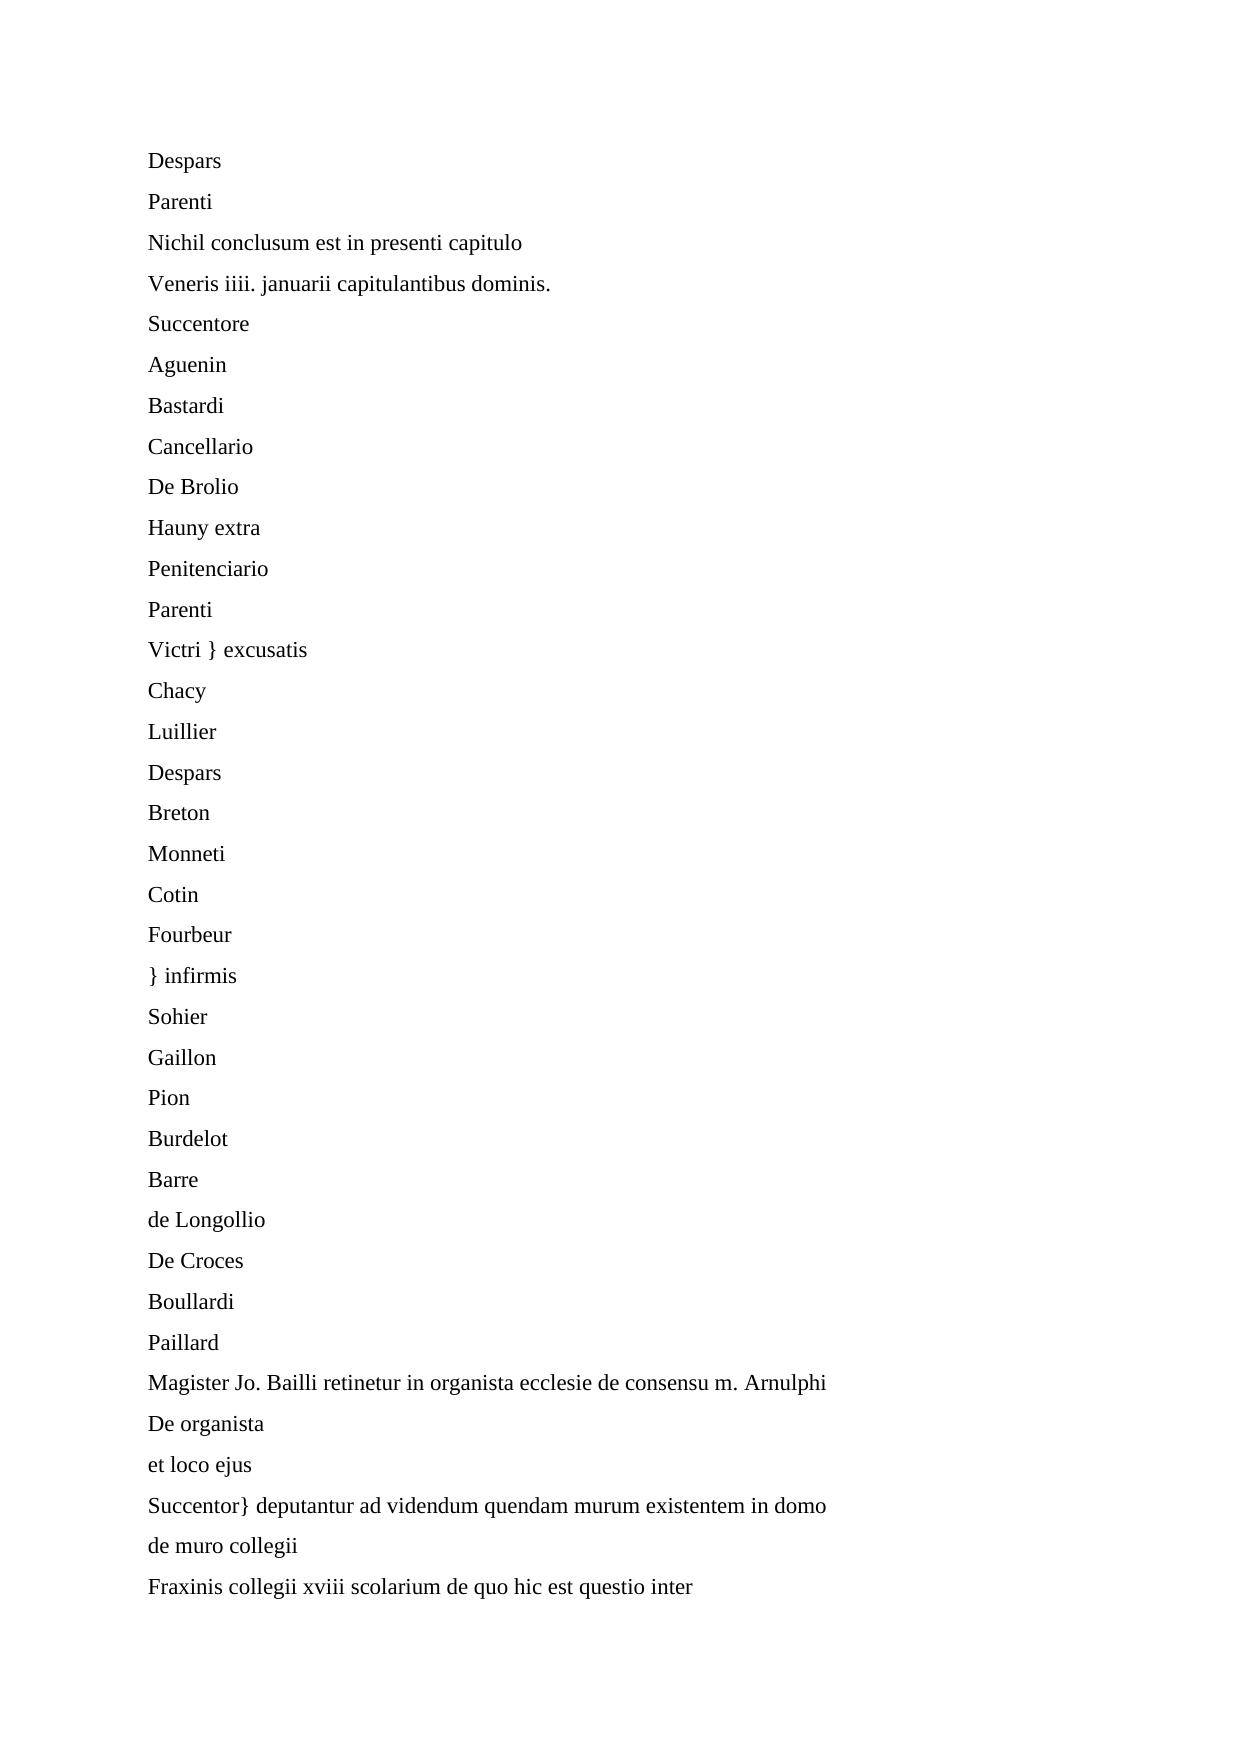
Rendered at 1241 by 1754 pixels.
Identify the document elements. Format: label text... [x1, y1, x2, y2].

text Bastardi [148, 392, 1093, 418]
text Hauny extra [148, 514, 1093, 541]
text et loco ejus [148, 1451, 1093, 1477]
text Burdelot [148, 1125, 1093, 1151]
text Despars [148, 148, 1093, 174]
text De organista [148, 1410, 1093, 1437]
text Nichil conclusum est in presenti capitulo [148, 229, 1093, 255]
text Cancellario [148, 433, 1093, 459]
text } infirmis [148, 962, 1093, 988]
text Chacy [148, 677, 1093, 703]
text Gaillon [148, 1044, 1093, 1070]
text Monneti [148, 840, 1093, 866]
text Succentor} deputantur ad videndum quendam murum existentem in domo [148, 1492, 1093, 1518]
text Fraxinis collegii xviii scolarium de quo hic est questio inter [148, 1573, 1093, 1599]
text Sohier [148, 1003, 1093, 1029]
text Paillard [148, 1329, 1093, 1355]
text Fourbeur [148, 921, 1093, 948]
text Veneris iiii. januarii capitulantibus dominis. [148, 270, 1093, 296]
text Luillier [148, 718, 1093, 744]
text Cotin [148, 881, 1093, 907]
text Breton [148, 799, 1093, 826]
text Parenti [148, 596, 1093, 622]
text Parenti [148, 188, 1093, 215]
text Pion [148, 1084, 1093, 1111]
text Aguenin [148, 351, 1093, 378]
text Boullardi [148, 1288, 1093, 1314]
text Penitenciario [148, 555, 1093, 581]
text Despars [148, 758, 1093, 785]
text De Croces [148, 1247, 1093, 1274]
text De Brolio [148, 473, 1093, 500]
text Victri } excusatis [148, 636, 1093, 663]
text Magister Jo. Bailli retinetur in organista ecclesie de consensu m. Arnulphi [148, 1369, 1093, 1396]
text de muro collegii [148, 1532, 1093, 1559]
text Succentore [148, 311, 1093, 337]
text Barre [148, 1166, 1093, 1192]
text de Longollio [148, 1207, 1093, 1233]
